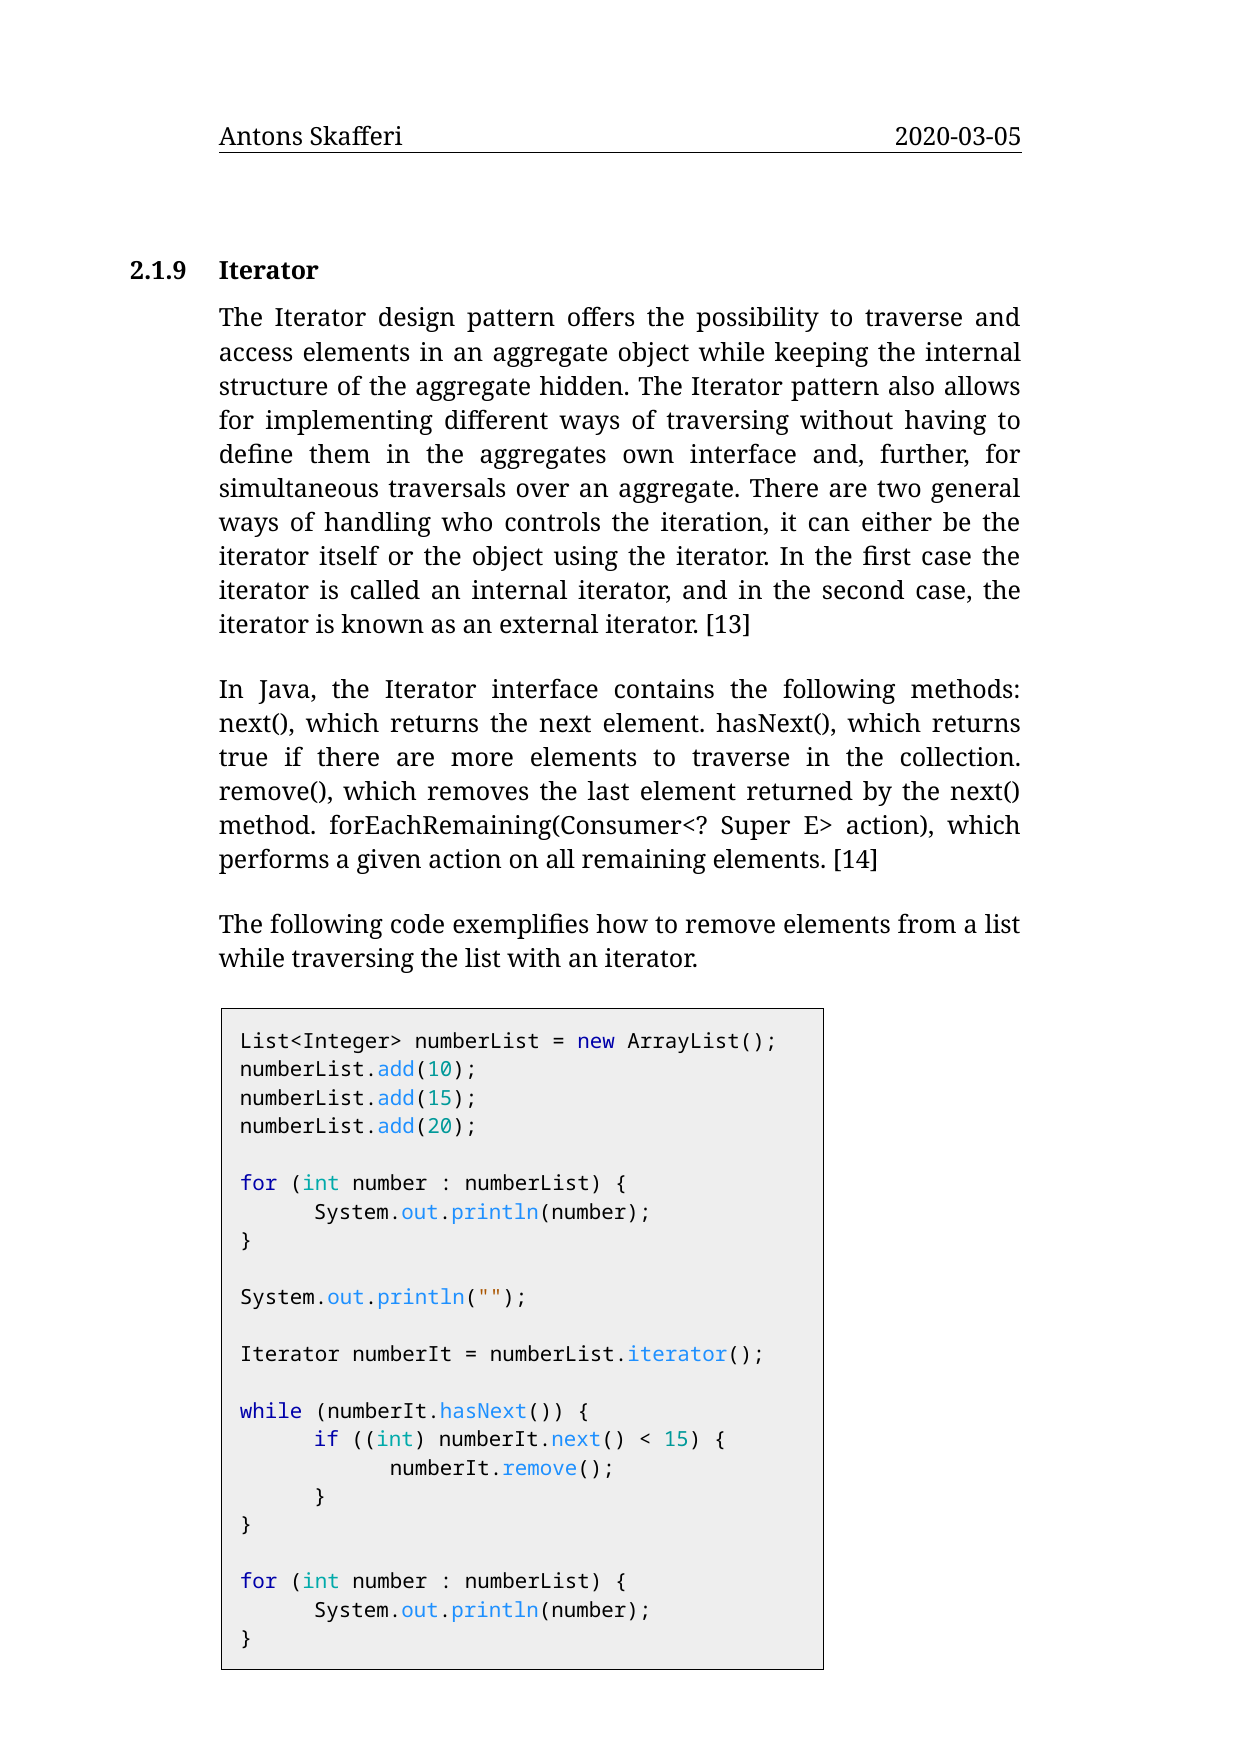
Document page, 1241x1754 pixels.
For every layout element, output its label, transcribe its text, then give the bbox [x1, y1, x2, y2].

subtitle Iterator [130, 253, 1022, 287]
text In Java, the Iterator interface contains the following methods: next(), which returns the next element. hasNext(), which returns true if there are more elements to traverse in the collection. remove(), which removes the last element returned by the next() method. forEachRemaining(Consumer<? Super E> action), which performs a given action on all remaining elements. [14] [218, 671, 1022, 876]
text The following code exemplifies how to remove elements from a list while traversing the list with an iterator. [218, 907, 1022, 975]
text The Iterator design pattern offers the possibility to traverse and access elements in an aggregate object while keeping the internal structure of the aggregate hidden. The Iterator pattern also allows for implementing different ways of traversing without having to define them in the aggregates own interface and, further, for simultaneous traversals over an aggregate. There are two general ways of handling who controls the iteration, it can either be the iterator itself or the object using the iterator. In the first case the iterator is called an internal iterator, and in the second case, the iterator is known as an external iterator. [13] [218, 300, 1022, 641]
